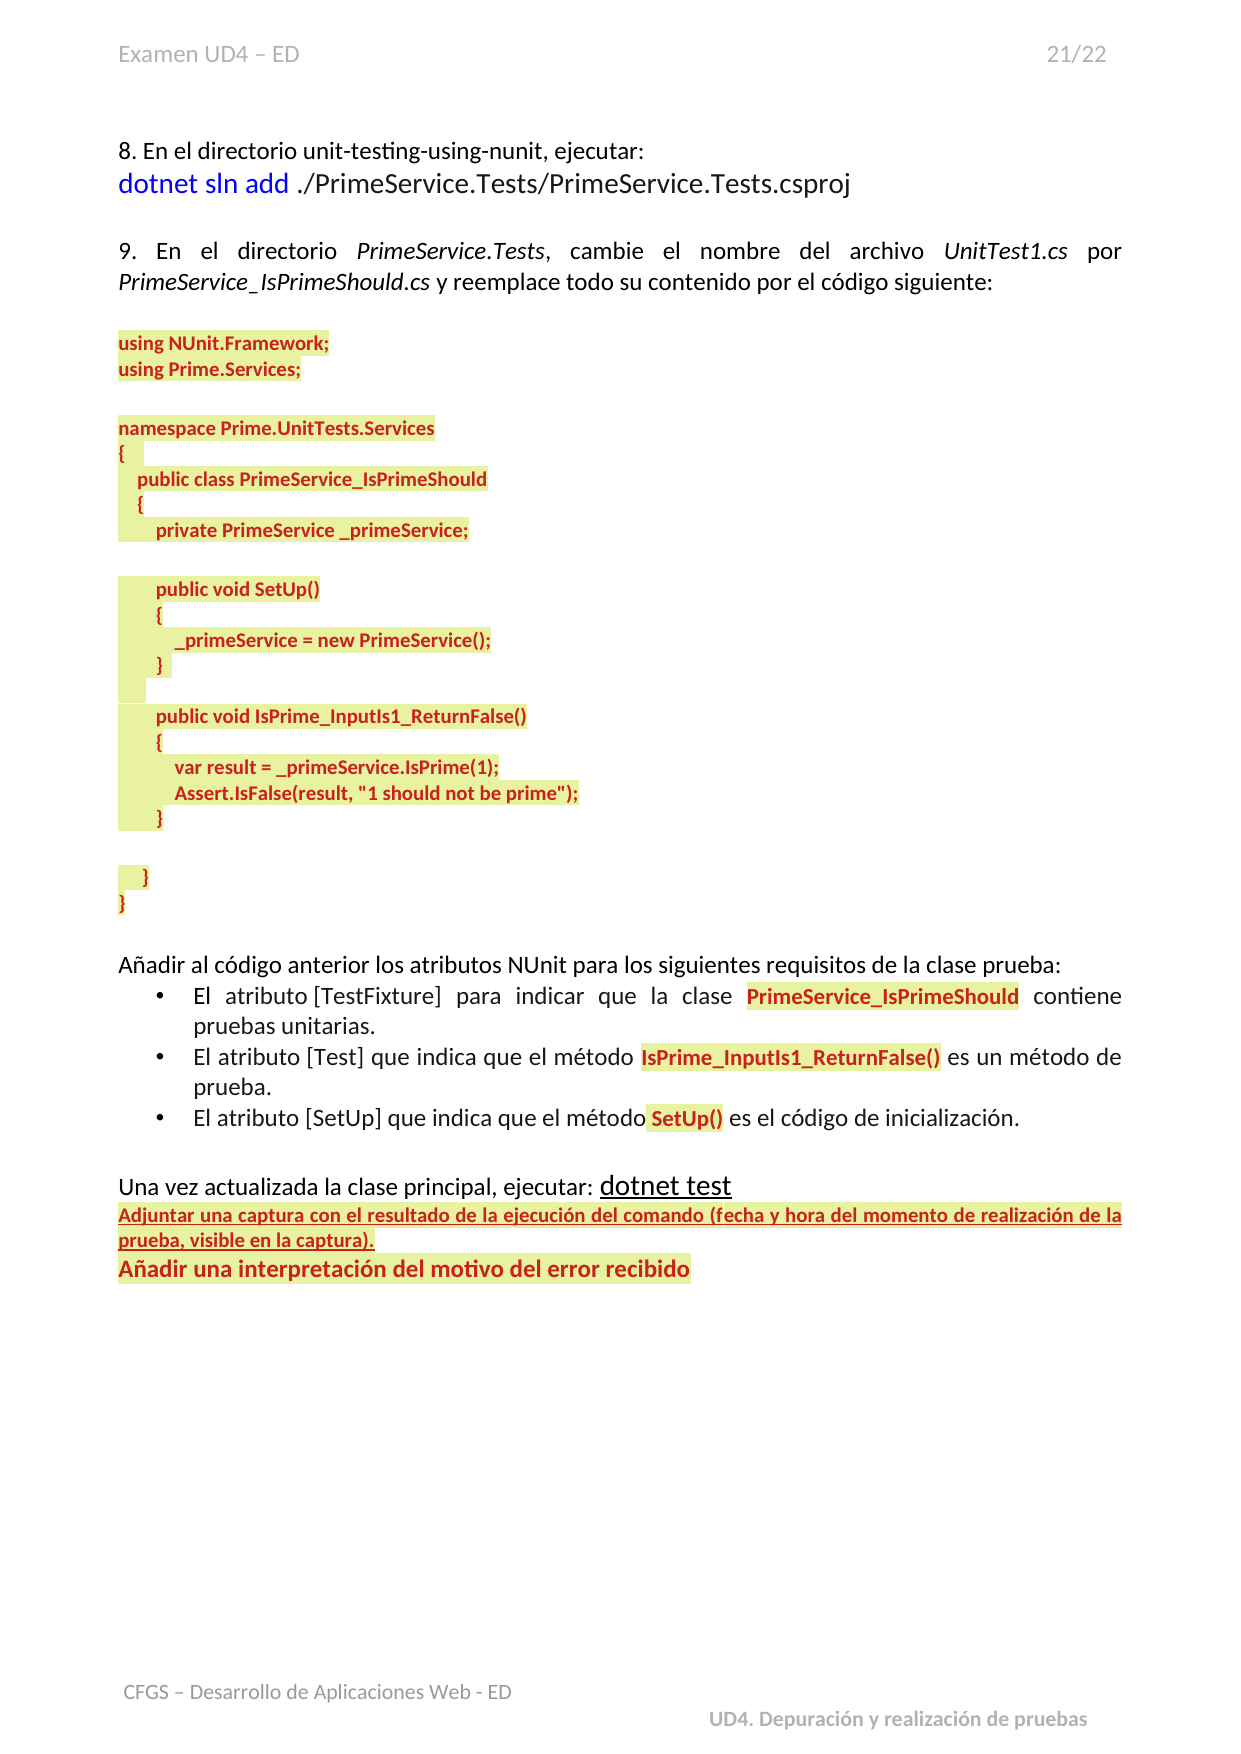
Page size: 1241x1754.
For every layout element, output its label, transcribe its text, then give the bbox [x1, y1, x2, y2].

text public void SetUp() [118, 576, 1122, 602]
text Adjuntar una captura con el resultado de la ejecución del comando (fecha y hora del momento de realización de la [118, 1202, 1122, 1224]
text Assert.IsFalse(result, "1 should not be prime"); [118, 780, 1122, 805]
text _primeService = new PrimeService(); [118, 627, 1122, 653]
text namespace Prime.UnitTests.Services [118, 415, 1122, 441]
text public class PrimeService_IsPrimeShould [118, 466, 1122, 491]
text dotnet sln add ./PrimeService.Tests/PrimeService.Tests.csproj [118, 166, 1122, 201]
text Añadir una interpretación del motivo del error recibido [118, 1253, 1122, 1284]
text } [118, 890, 1122, 915]
text private PrimeService _primeService; [118, 517, 1122, 542]
text 8. En el directorio unit-testing-using-nunit, ejecutar: [118, 135, 1122, 166]
text public void IsPrime_InputIs1_ReturnFalse() [118, 703, 1122, 729]
text { [118, 491, 1122, 517]
list El atributo [TestFixture] para indicar que la clase PrimeService_IsPrimeShould contiene pruebas unitarias. [156, 980, 1122, 1041]
text prueba, visible en la captura). [118, 1225, 1122, 1253]
text } [118, 653, 1122, 678]
text var result = _primeService.IsPrime(1); [118, 754, 1122, 780]
text } [118, 805, 1122, 831]
text } [118, 864, 1122, 890]
text using Prime.Services; [118, 356, 1122, 381]
text Una vez actualizada la clase principal, ejecutar: dotnet test [118, 1167, 1122, 1202]
text { [118, 729, 1122, 754]
text { [118, 602, 1122, 627]
text Añadir al código anterior los atributos NUnit para los siguientes requisitos de la clase prueba: [118, 949, 1122, 980]
text 9. En el directorio PrimeService.Tests, cambie el nombre del archivo UnitTest1.cs por PrimeService_IsPrimeShould.cs y reemplace todo su contenido por el código siguiente: [118, 235, 1122, 296]
text using NUnit.Framework; [118, 330, 1122, 356]
list El atributo [Test] que indica que el método IsPrime_InputIs1_ReturnFalse() es un método de prueba. [156, 1041, 1122, 1102]
text { [118, 441, 1122, 466]
list El atributo [SetUp] que indica que el método SetUp() es el código de inicialización. [156, 1102, 1122, 1133]
